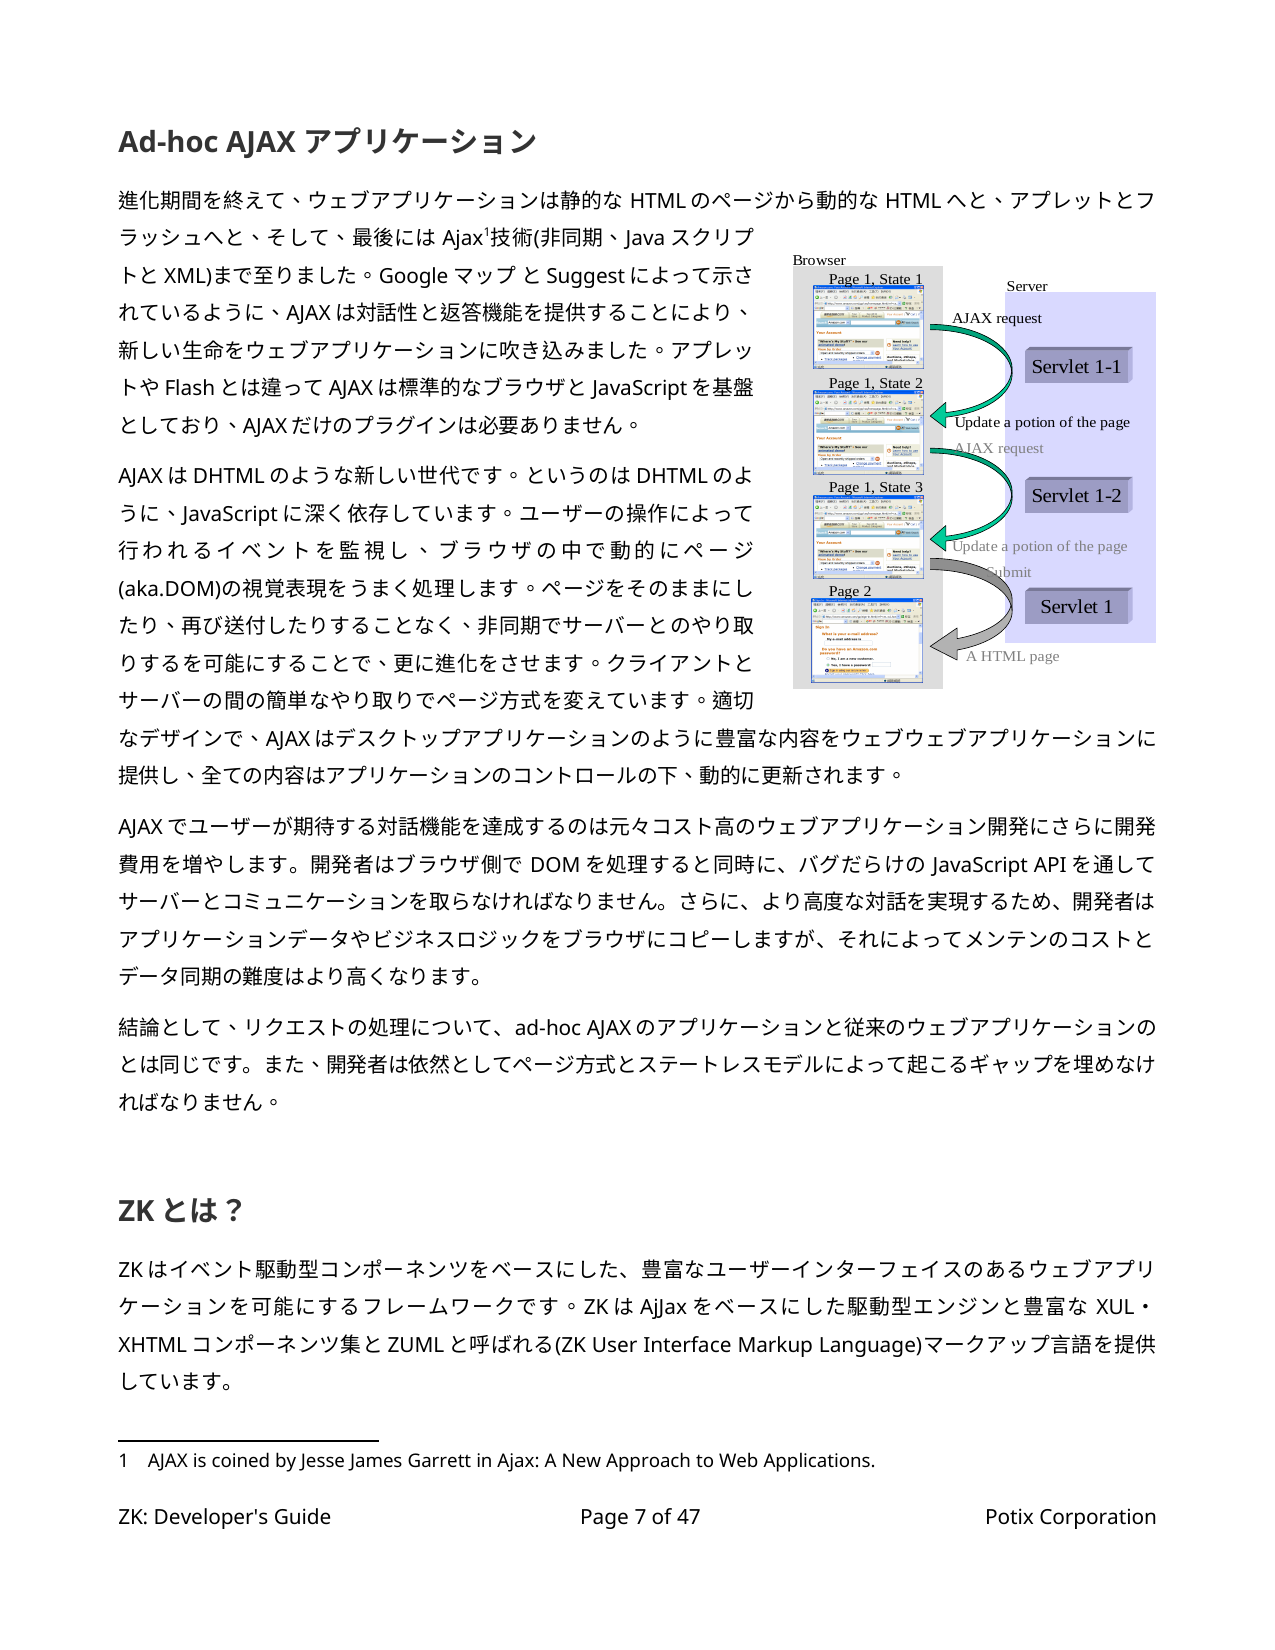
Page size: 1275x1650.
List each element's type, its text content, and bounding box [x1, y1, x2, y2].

text AJAXでユーザーが期待する対話機能を達成するのは元々コスト高のウェブアプリケーション開発にさらに開発費用を増やします。開発者はブラウザ側でDOMを処理すると同時に、バグだらけのJavaScript APIを通してサーバーとコミュニケーションを取らなければなりません。さらに、より高度な対話を実現するため、開発者はアプリケーションデータやビジネスロジックをブラウザにコピーしますが、それによってメンテンのコストとデータ同期の難度はより高くなります。 [118, 811, 1157, 991]
subtitle ZKとは？ [118, 1187, 1157, 1229]
subtitle Ad-hoc AJAX アプリケーション [118, 118, 1157, 161]
text ZKはイベント駆動型コンポーネンツをベースにした、豊富なユーザーインターフェイスのあるウェブアプリケーションを可能にするフレームワークです。ZKはAjJaxをベースにした駆動型エンジンと豊富なXUL・XHTMLコンポーネンツ集とZUMLと呼ばれる(ZK User Interface Markup Language)マークアップ言語を提供しています。 [118, 1253, 1157, 1396]
text AJAX is coined by Jesse James Garrett in Ajax: A New Approach to Web Applications. [118, 1447, 1157, 1473]
text 進化期間を終えて、ウェブアプリケーションは静的なHTMLのページから動的なHTMLへと、アプレットとフラッシュへと、そして、最後にはAjax技術(非同期、JavaスクリプトとXML)まで至りました。Google マップ とSuggestによって示されているように、AJAXは対話性と返答機能を提供することにより、新しい生命をウェブアプリケーションに吹き込みました。アプレットやFlashとは違ってAJAXは標準的なブラウザとJavaScriptを基盤としており、AJAXだけのプラグインは必要ありません。 [118, 184, 1157, 439]
text 結論として、リクエストの処理について、ad-hoc AJAXのアプリケーションと従来のウェブアプリケーションのとは同じです。また、開発者は依然としてページ方式とステートレスモデルによって起こるギャップを埋めなければなりません。 [118, 1011, 1157, 1116]
text AJAXはDHTMLのような新しい世代です。というのはDHTMLのように、JavaScriptに深く依存しています。ユーザーの操作によって行われるイベントを監視し、ブラウザの中で動的にページ(aka.DOM)の視覚表現をうまく処理します。ページをそのままにしたり、再び送付したりすることなく、非同期でサーバーとのやり取りするを可能にすることで、更に進化をさせます。クライアントとサーバーの間の簡単なやり取りでページ方式を変えています。適切なデザインで、AJAXはデスクトップアプリケーションのように豊富な内容をウェブウェブアプリケーションに提供し、全ての内容はアプリケーションのコントロールの下、動的に更新されます。 [118, 460, 1157, 790]
